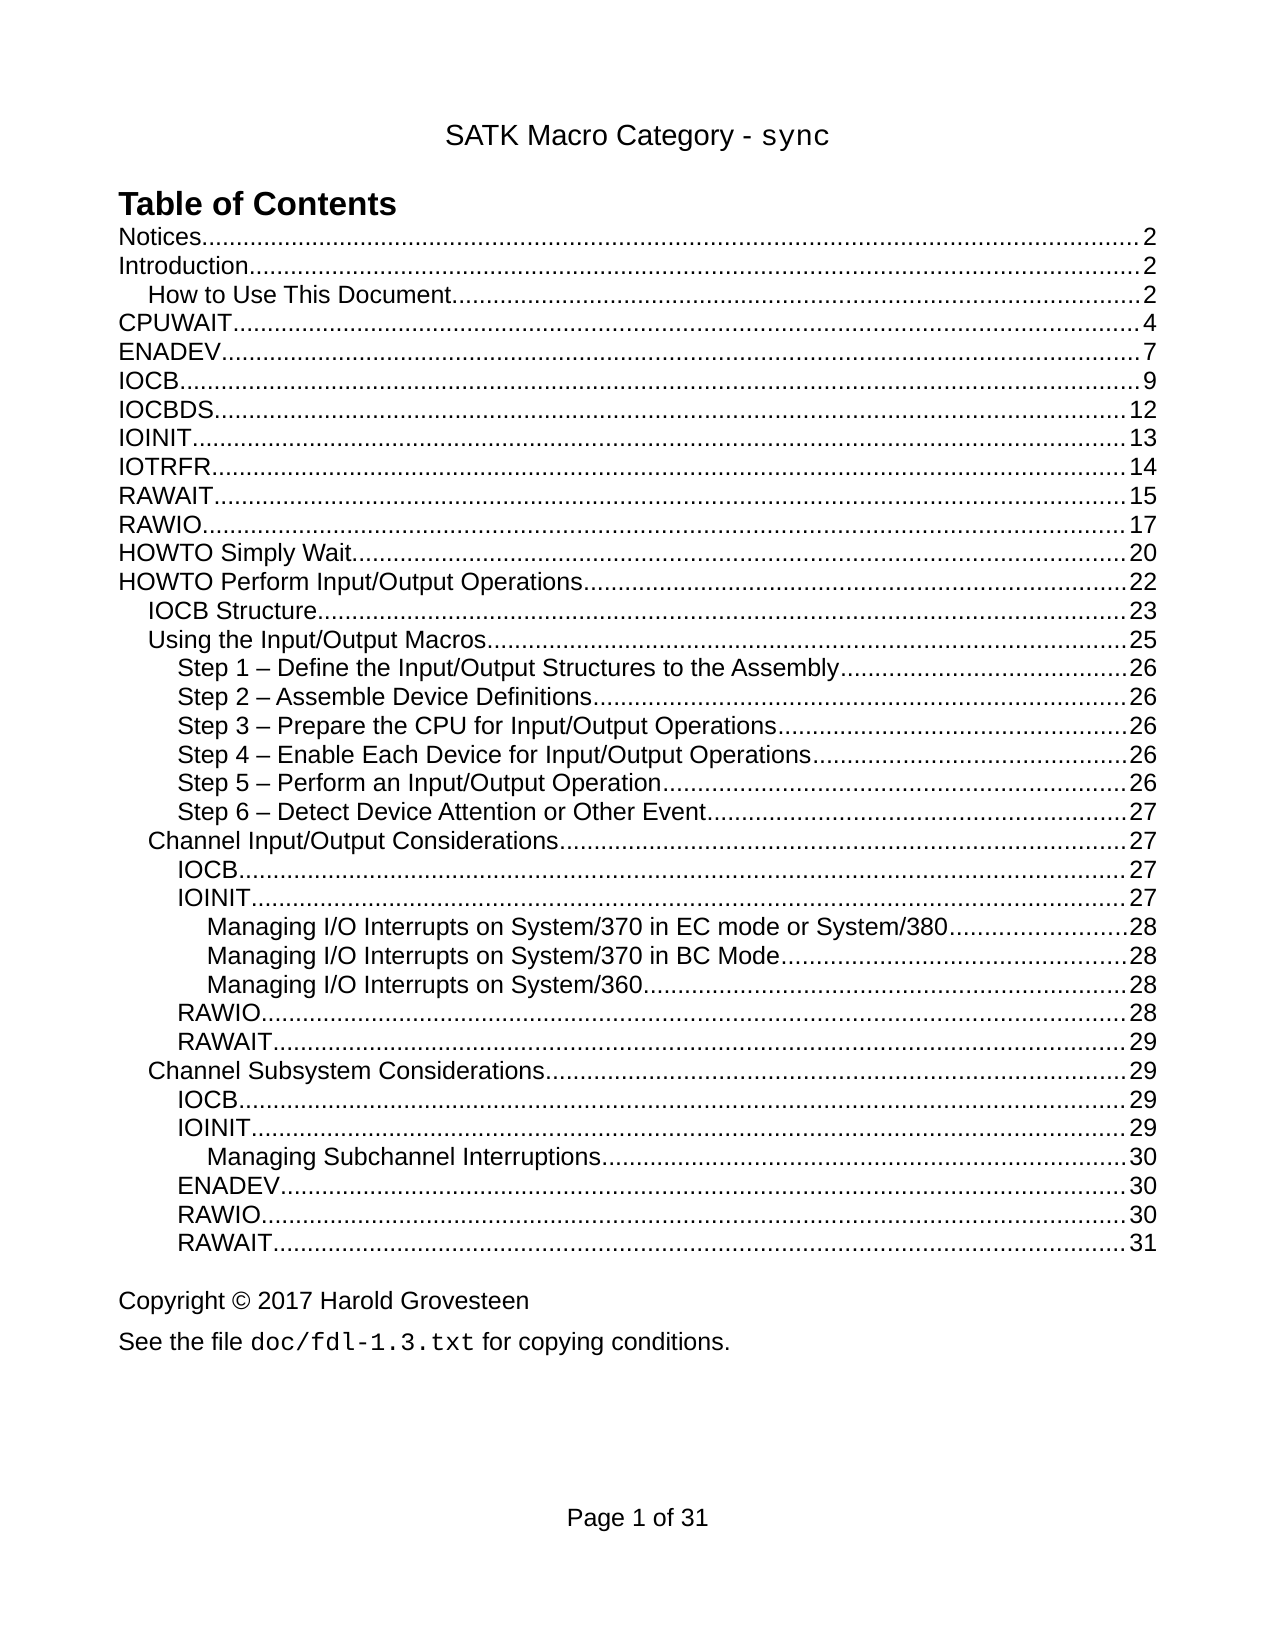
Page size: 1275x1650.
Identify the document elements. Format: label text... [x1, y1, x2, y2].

text Channel Subsystem Considerations 29 [148, 1056, 1157, 1085]
text Introduction 2 [118, 251, 1157, 280]
text RAWIO 30 [177, 1200, 1157, 1228]
text IOINIT 13 [118, 423, 1157, 452]
text Step 1 – Define the Input/Output Structures to the Assembly 26 [177, 653, 1157, 682]
text IOTRFR 14 [118, 452, 1157, 481]
text Managing Subchannel Interruptions 30 [207, 1142, 1157, 1171]
text How to Use This Document 2 [148, 280, 1157, 308]
text IOCB Structure 23 [148, 596, 1157, 625]
text RAWIO 28 [177, 998, 1157, 1027]
text HOWTO Simply Wait 20 [118, 538, 1157, 567]
text Using the Input/Output Macros 25 [148, 625, 1157, 653]
text Step 6 – Detect Device Attention or Other Event 27 [177, 797, 1157, 826]
text Managing I/O Interrupts on System/370 in BC Mode 28 [207, 941, 1157, 970]
text ENADEV 7 [118, 337, 1157, 366]
text RAWIO 17 [118, 510, 1157, 538]
subtitle Table of Contents [118, 184, 1157, 222]
text IOCB 27 [177, 855, 1157, 883]
text Copyright © 2017 Harold Grovesteen [118, 1286, 1157, 1315]
text Managing I/O Interrupts on System/360 28 [207, 970, 1157, 998]
text Step 4 – Enable Each Device for Input/Output Operations 26 [177, 740, 1157, 768]
text RAWAIT 15 [118, 481, 1157, 510]
text ENADEV 30 [177, 1171, 1157, 1200]
text Step 5 – Perform an Input/Output Operation 26 [177, 768, 1157, 797]
text RAWAIT 29 [177, 1027, 1157, 1056]
text Notices 2 [118, 222, 1157, 251]
text Step 3 – Prepare the CPU for Input/Output Operations 26 [177, 711, 1157, 740]
text IOCB 9 [118, 366, 1157, 395]
text IOCBDS 12 [118, 395, 1157, 423]
text Step 2 – Assemble Device Definitions 26 [177, 682, 1157, 711]
text IOCB 29 [177, 1085, 1157, 1113]
text IOINIT 29 [177, 1113, 1157, 1142]
text See the file doc/fdl-1.3.txt for copying conditions. [118, 1327, 1157, 1358]
text RAWAIT 31 [177, 1228, 1157, 1257]
text Managing I/O Interrupts on System/370 in EC mode or System/380 28 [207, 912, 1157, 941]
text HOWTO Perform Input/Output Operations 22 [118, 567, 1157, 596]
text Channel Input/Output Considerations 27 [148, 826, 1157, 855]
text CPUWAIT 4 [118, 308, 1157, 337]
text IOINIT 27 [177, 883, 1157, 912]
